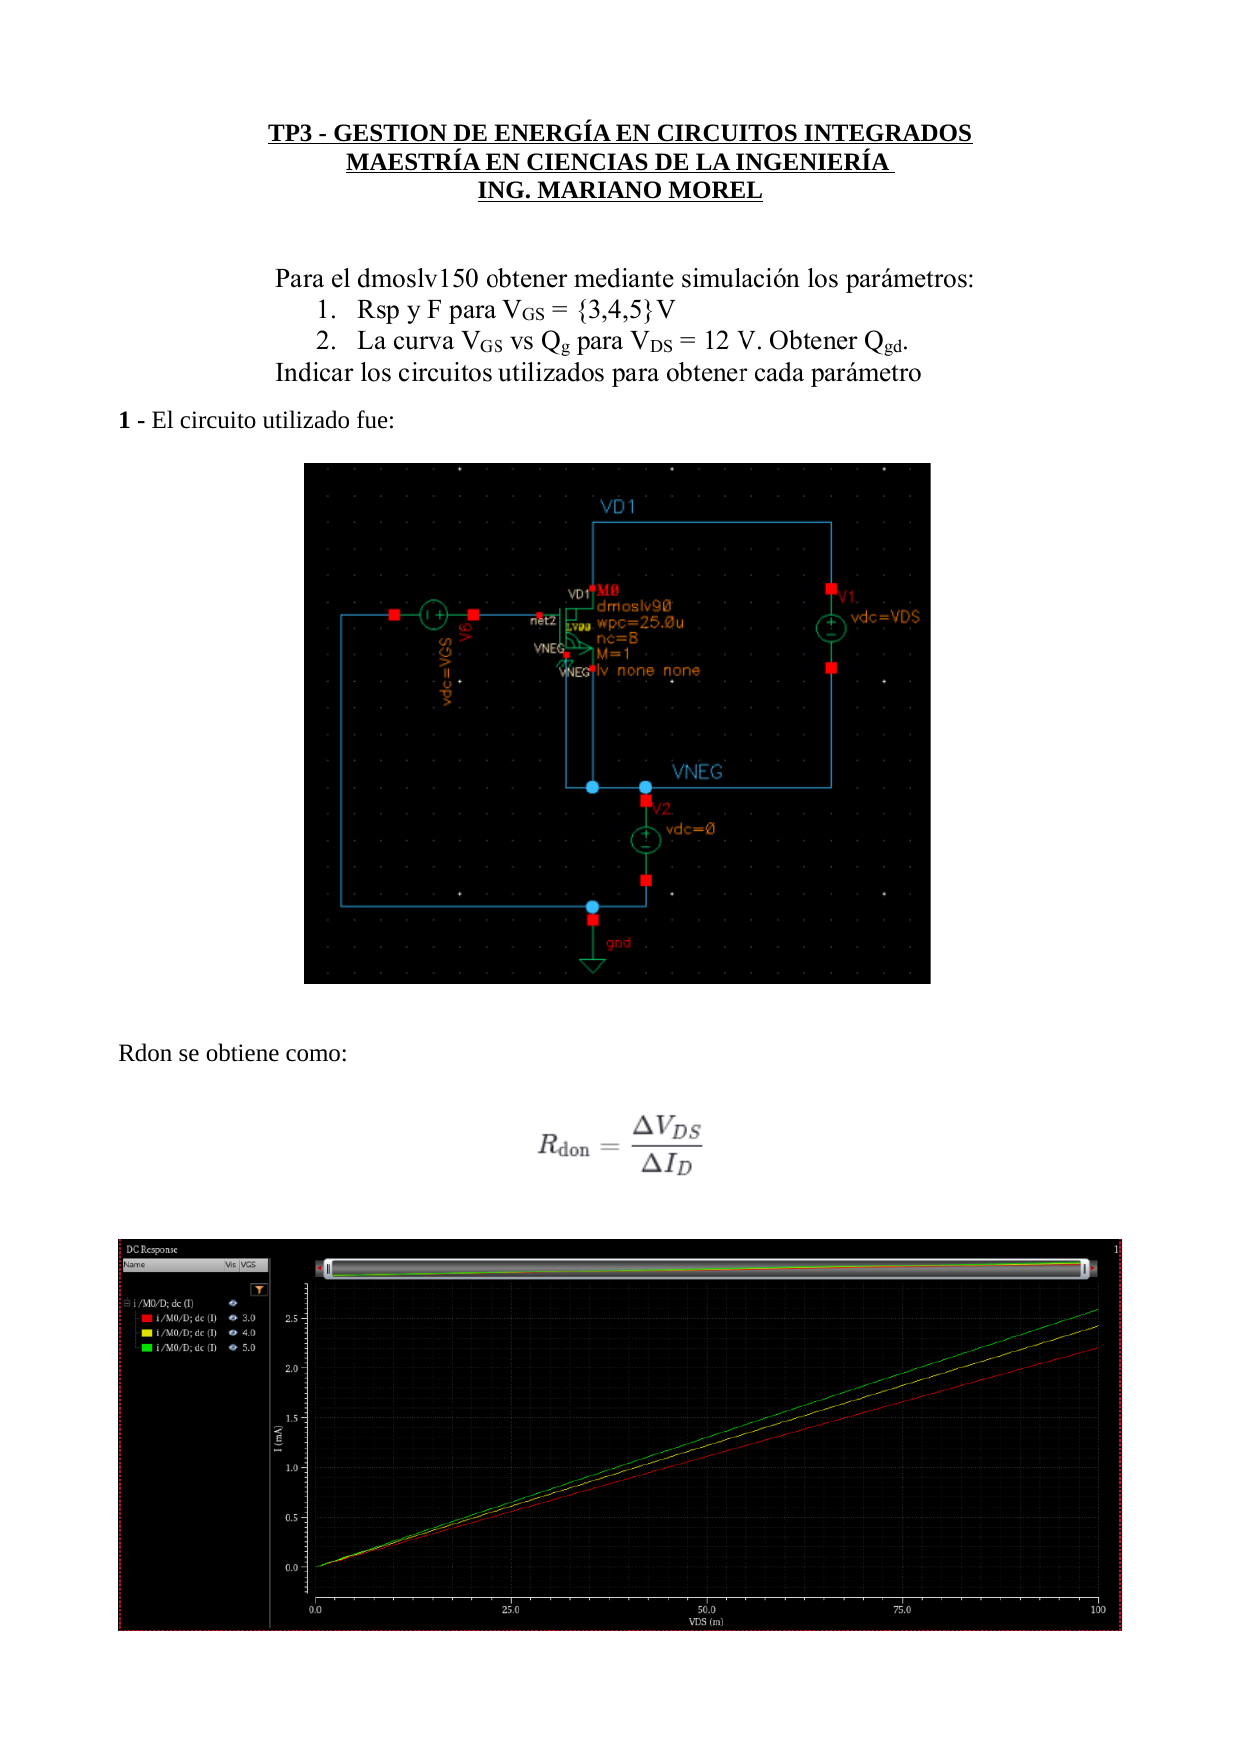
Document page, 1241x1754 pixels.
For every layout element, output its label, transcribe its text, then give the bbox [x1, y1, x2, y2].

picture [527, 1095, 713, 1188]
text Rdon se obtiene como: [118, 1038, 1122, 1067]
text 1 - El circuito utilizado fue: [118, 406, 1122, 434]
picture [304, 463, 931, 984]
text MAESTRÍA EN CIENCIAS DE LA INGENIERÍA [118, 147, 1122, 176]
text ING. MARIANO MOREL [118, 176, 1122, 204]
text TP3 - GESTION DE ENERGÍA EN CIRCUITOS INTEGRADOS [118, 118, 1122, 147]
picture [118, 1239, 1123, 1631]
picture [251, 261, 989, 404]
